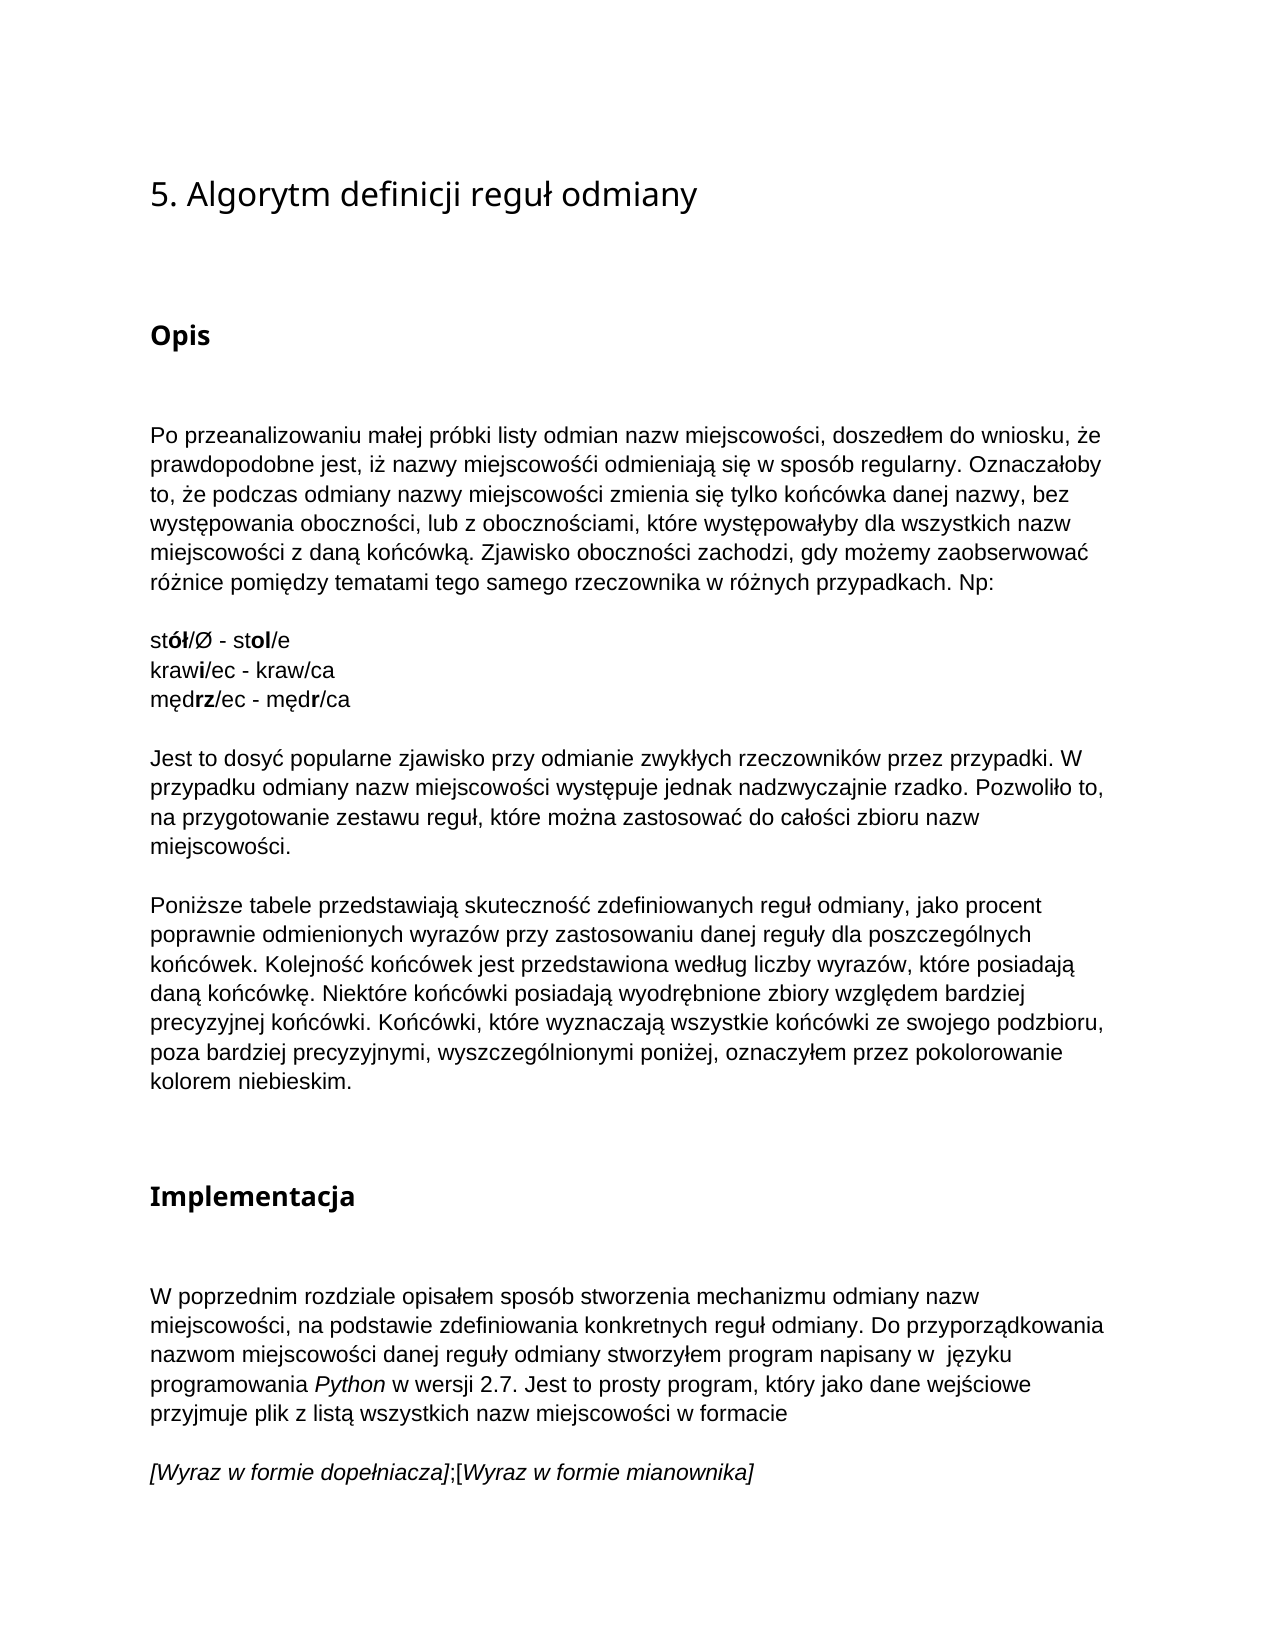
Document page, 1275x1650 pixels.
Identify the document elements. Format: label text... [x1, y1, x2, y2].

subtitle Opis [150, 317, 1125, 354]
text Po przeanalizowaniu małej próbki listy odmian nazw miejscowości, doszedłem do wniosku, że prawdopodobne jest, iż nazwy miejscowośći odmieniają się w sposób regularny. Oznaczałoby to, że podczas odmiany nazwy miejscowości zmienia się tylko końcówka danej nazwy, bez występowania oboczności, lub z obocznościami, które występowałyby dla wszystkich nazw miejscowości z daną końcówką. Zjawisko oboczności zachodzi, gdy możemy zaobserwować różnice pomiędzy tematami tego samego rzeczownika w różnych przypadkach. Np: [150, 422, 1125, 595]
text W poprzednim rozdziale opisałem sposób stworzenia mechanizmu odmiany nazw miejscowości, na podstawie zdefiniowania konkretnych reguł odmiany. Do przyporządkowania nazwom miejscowości danej reguły odmiany stworzyłem program napisany w języku programowania Python w wersji 2.7. Jest to prosty program, który jako dane wejściowe przyjmuje plik z listą wszystkich nazw miejscowości w formacie [150, 1283, 1125, 1426]
text Poniższe tabele przedstawiają skuteczność zdefiniowanych reguł odmiany, jako procent poprawnie odmienionych wyrazów przy zastosowaniu danej reguły dla poszczególnych końcówek. Kolejność końcówek jest przedstawiona według liczby wyrazów, które posiadają daną końcówkę. Niektóre końcówki posiadają wyodrębnione zbiory względem bardziej precyzyjnej końcówki. Końcówki, które wyznaczają wszystkie końcówki ze swojego podzbioru, poza bardziej precyzyjnymi, wyszczególnionymi poniżej, oznaczyłem przez pokolorowanie kolorem niebieskim. [150, 892, 1125, 1094]
text [Wyraz w formie dopełniacza];[Wyraz w formie mianownika] [150, 1459, 1125, 1485]
text krawi/ec - kraw/ca [150, 657, 1125, 683]
text mędrz/ec - mędr/ca [150, 687, 1125, 712]
subtitle 5. Algorytm definicji reguł odmiany [150, 171, 1125, 216]
subtitle Implementacja [150, 1178, 1125, 1214]
subtitle Jest to dosyć popularne zjawisko przy odmianie zwykłych rzeczowników przez przypadki. W przypadku odmiany nazw miejscowości występuje jednak nadzwyczajnie rzadko. Pozwoliło to, na przygotowanie zestawu reguł, które można zastosować do całości zbioru nazw miejscowości. [150, 746, 1125, 859]
text stół/Ø - stol/e [150, 628, 1125, 654]
